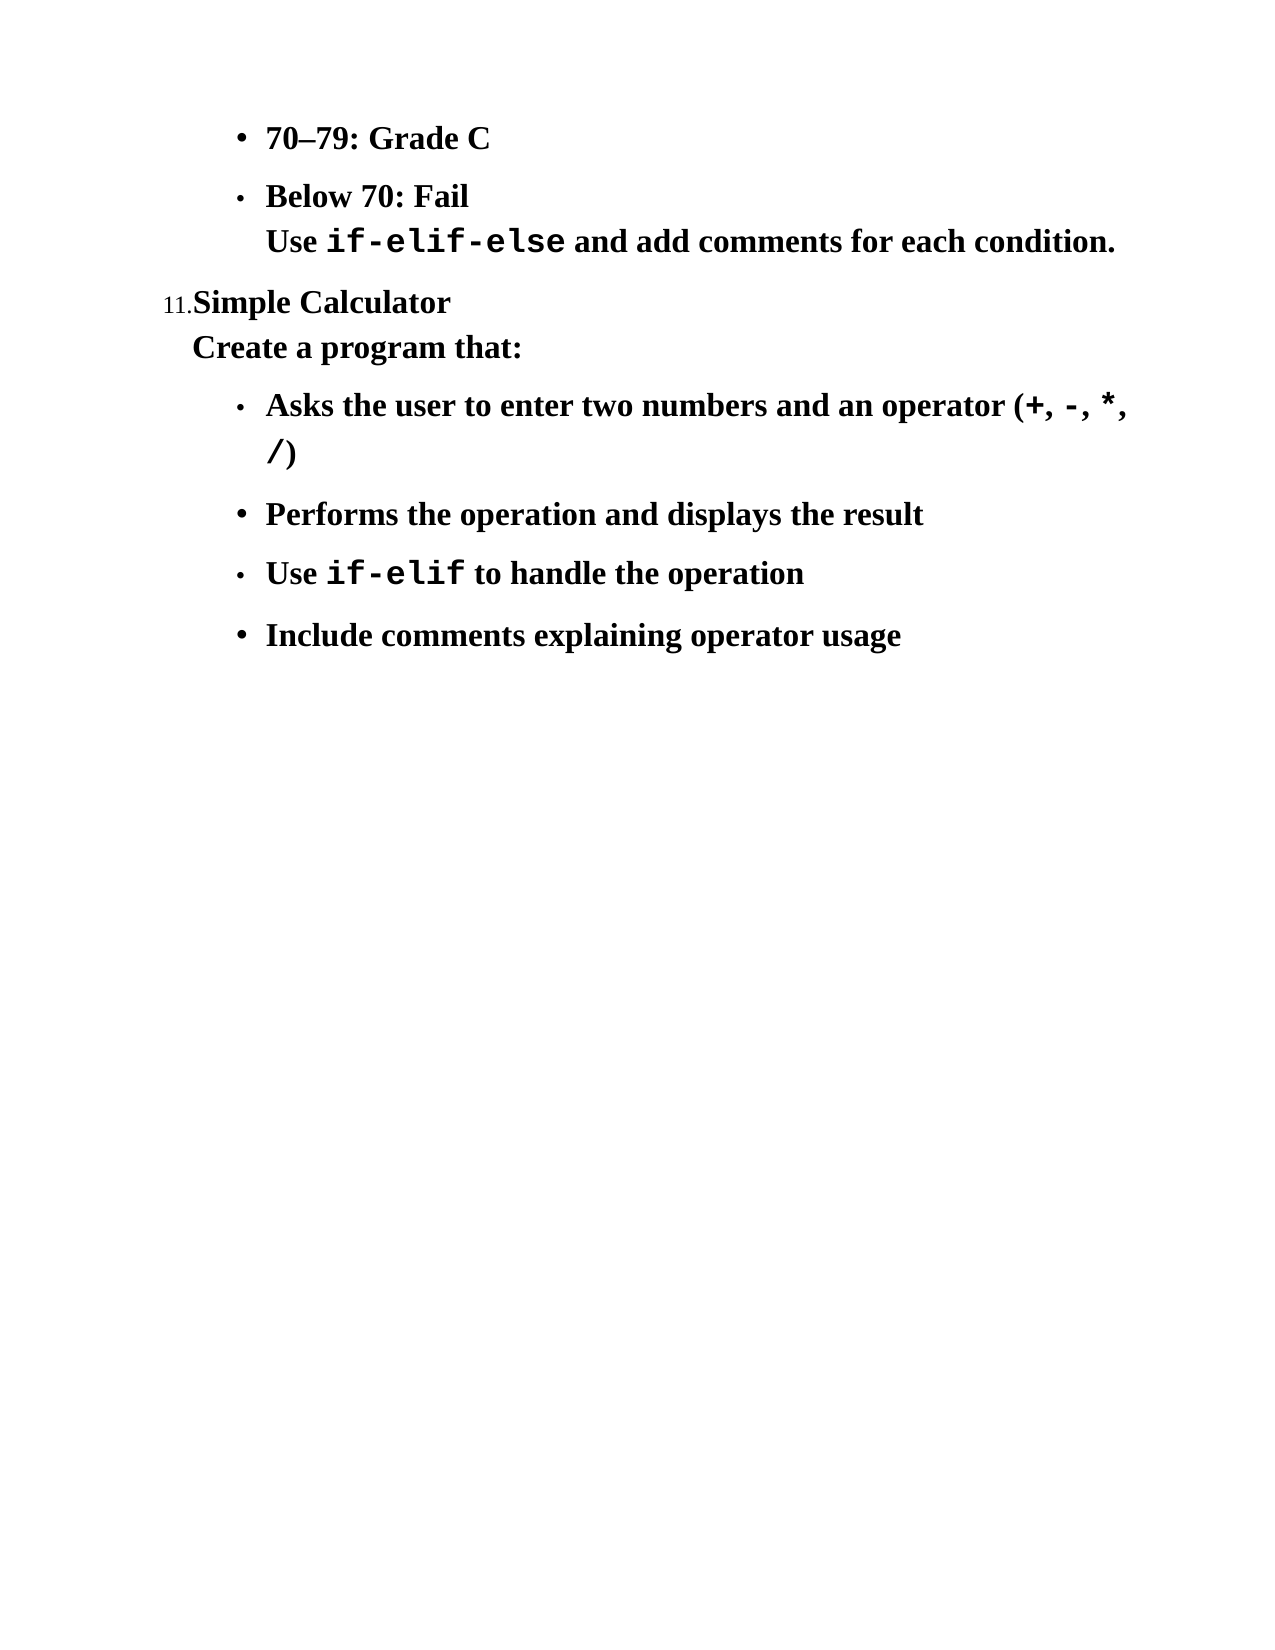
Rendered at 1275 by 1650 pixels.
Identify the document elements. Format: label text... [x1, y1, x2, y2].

list Asks the user to enter two numbers and an operator (+, -, *, /) [236, 386, 1157, 474]
list 70–79: Grade C [236, 118, 1157, 156]
list Include comments explaining operator usage [236, 615, 1157, 653]
list Below 70: Fail Use if-elif-else and add comments for each condition. [236, 177, 1157, 262]
list Simple Calculator Create a program that: [162, 283, 1157, 365]
list Use if-elif to handle the operation [236, 553, 1157, 594]
list Performs the operation and displays the result [236, 494, 1157, 533]
